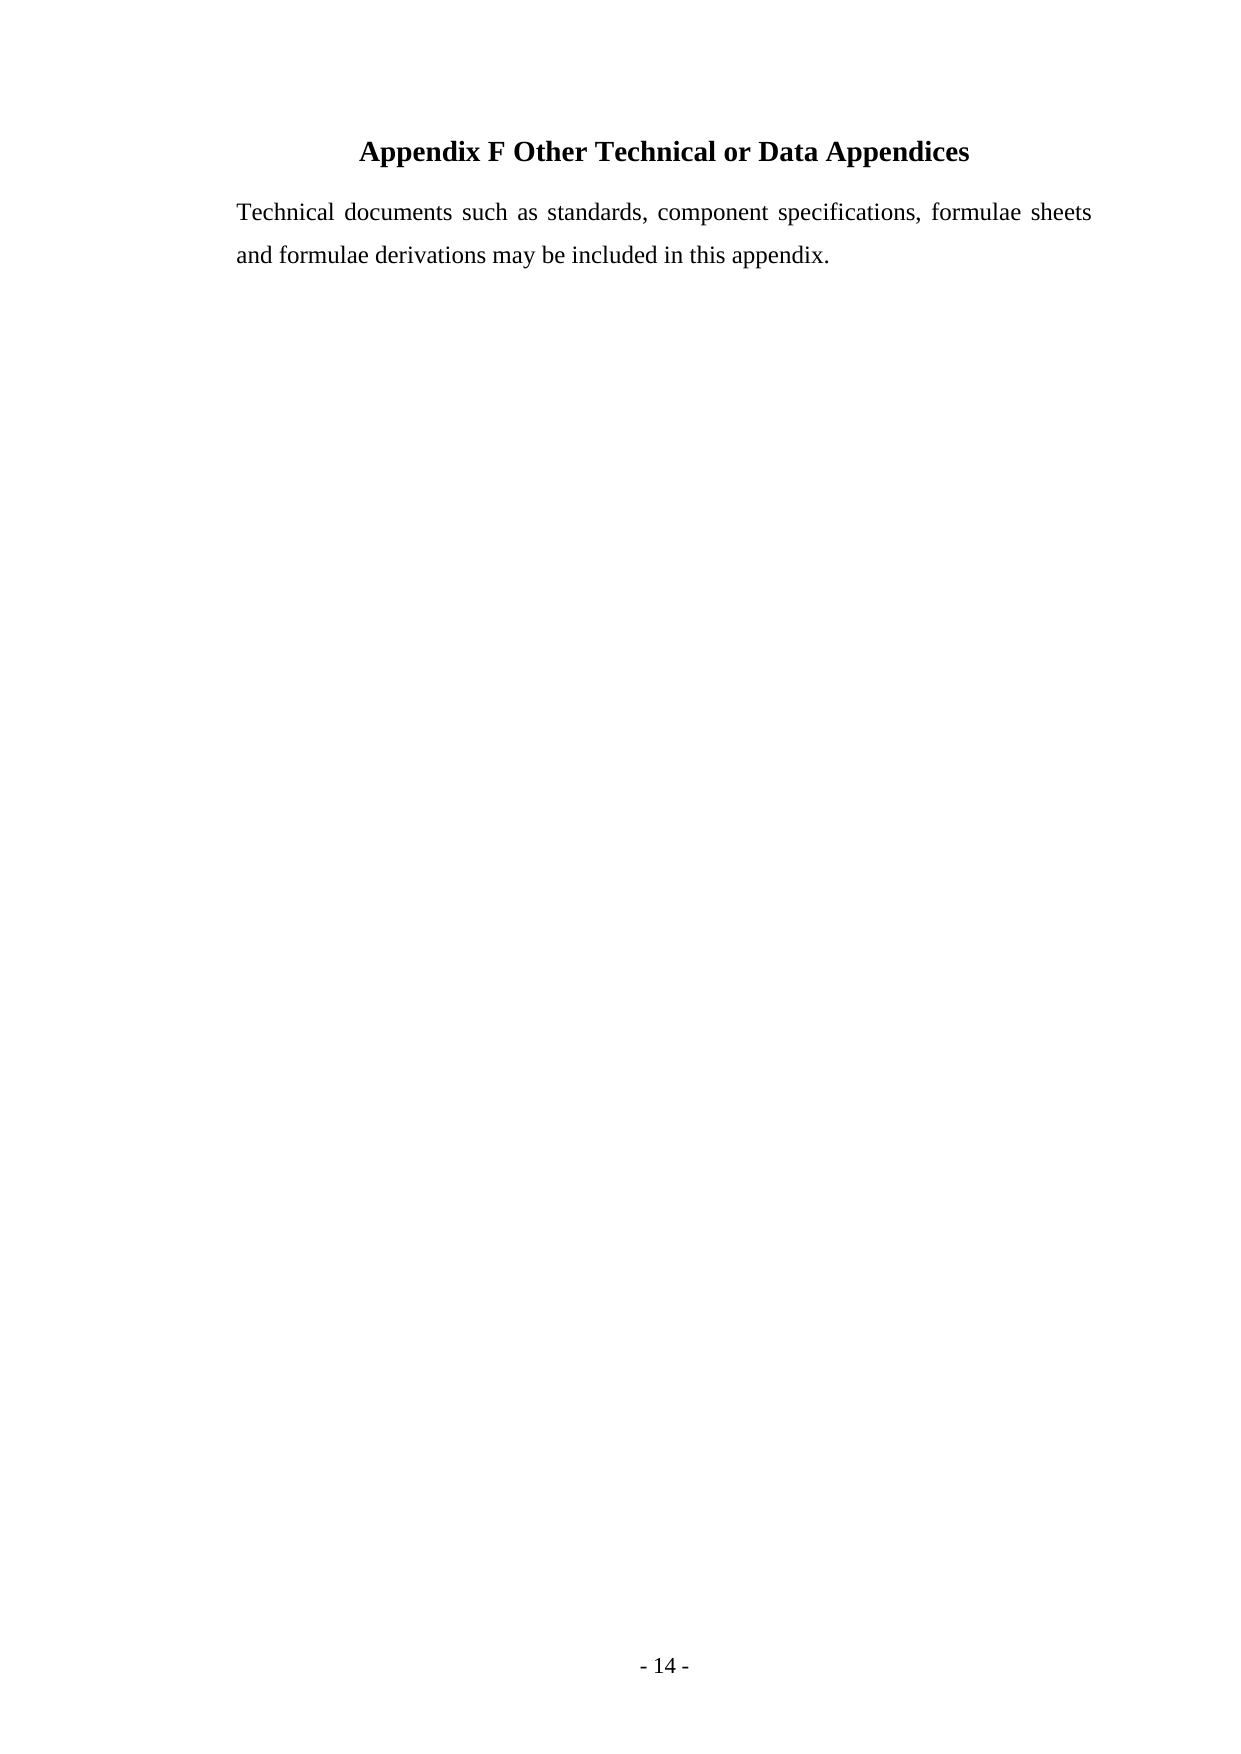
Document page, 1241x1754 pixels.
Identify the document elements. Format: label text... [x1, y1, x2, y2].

text Technical documents such as standards, component specifications, formulae sheets and formulae derivations may be included in this appendix. [236, 197, 1092, 269]
subtitle Other Technical or Data Appendices [236, 134, 1092, 167]
